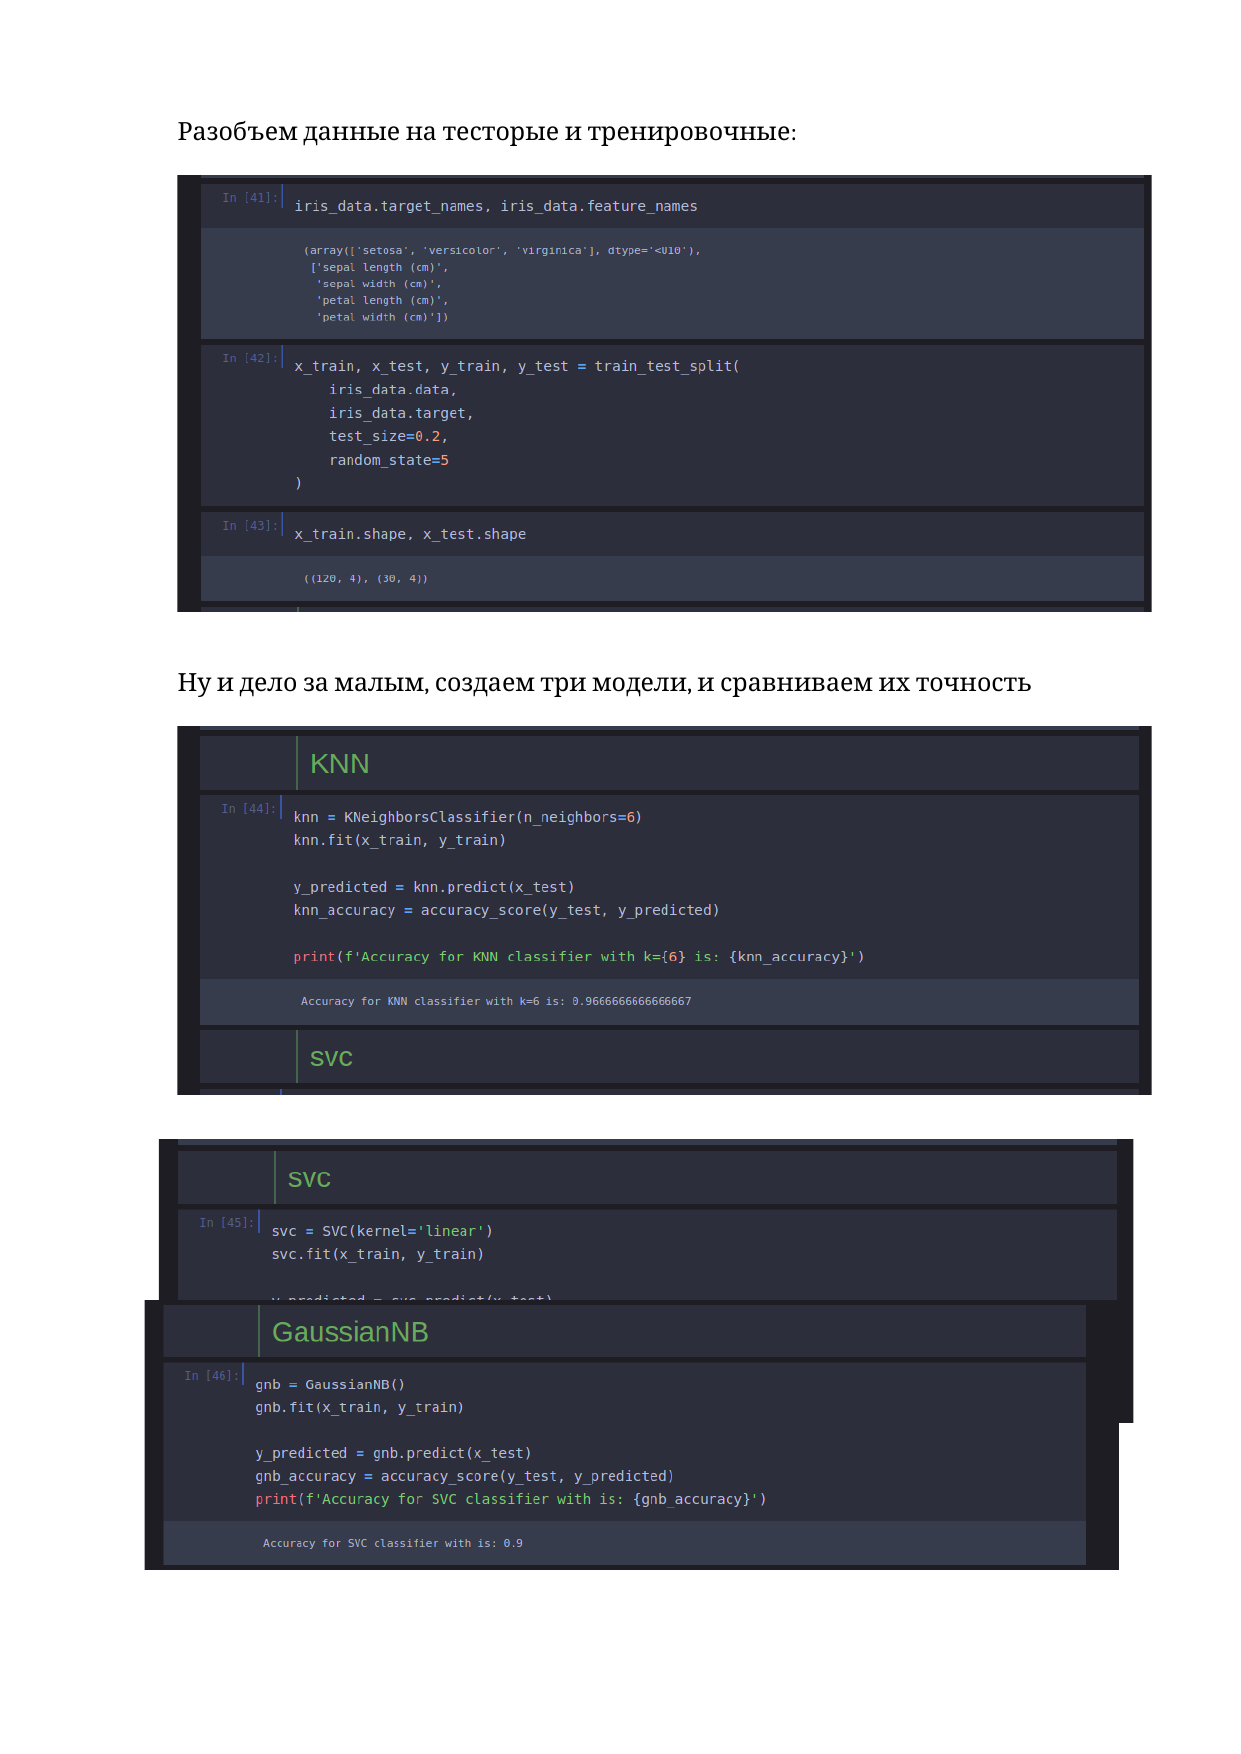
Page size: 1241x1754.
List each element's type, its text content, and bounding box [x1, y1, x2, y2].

text Ну и дело за малым, создаем три модели, и сравниваем их точность [177, 669, 1152, 698]
picture [177, 726, 1152, 1095]
text Разобъем данные на тесторые и тренировочные: [177, 118, 1152, 147]
picture [177, 175, 1152, 612]
picture [144, 1139, 1134, 1570]
